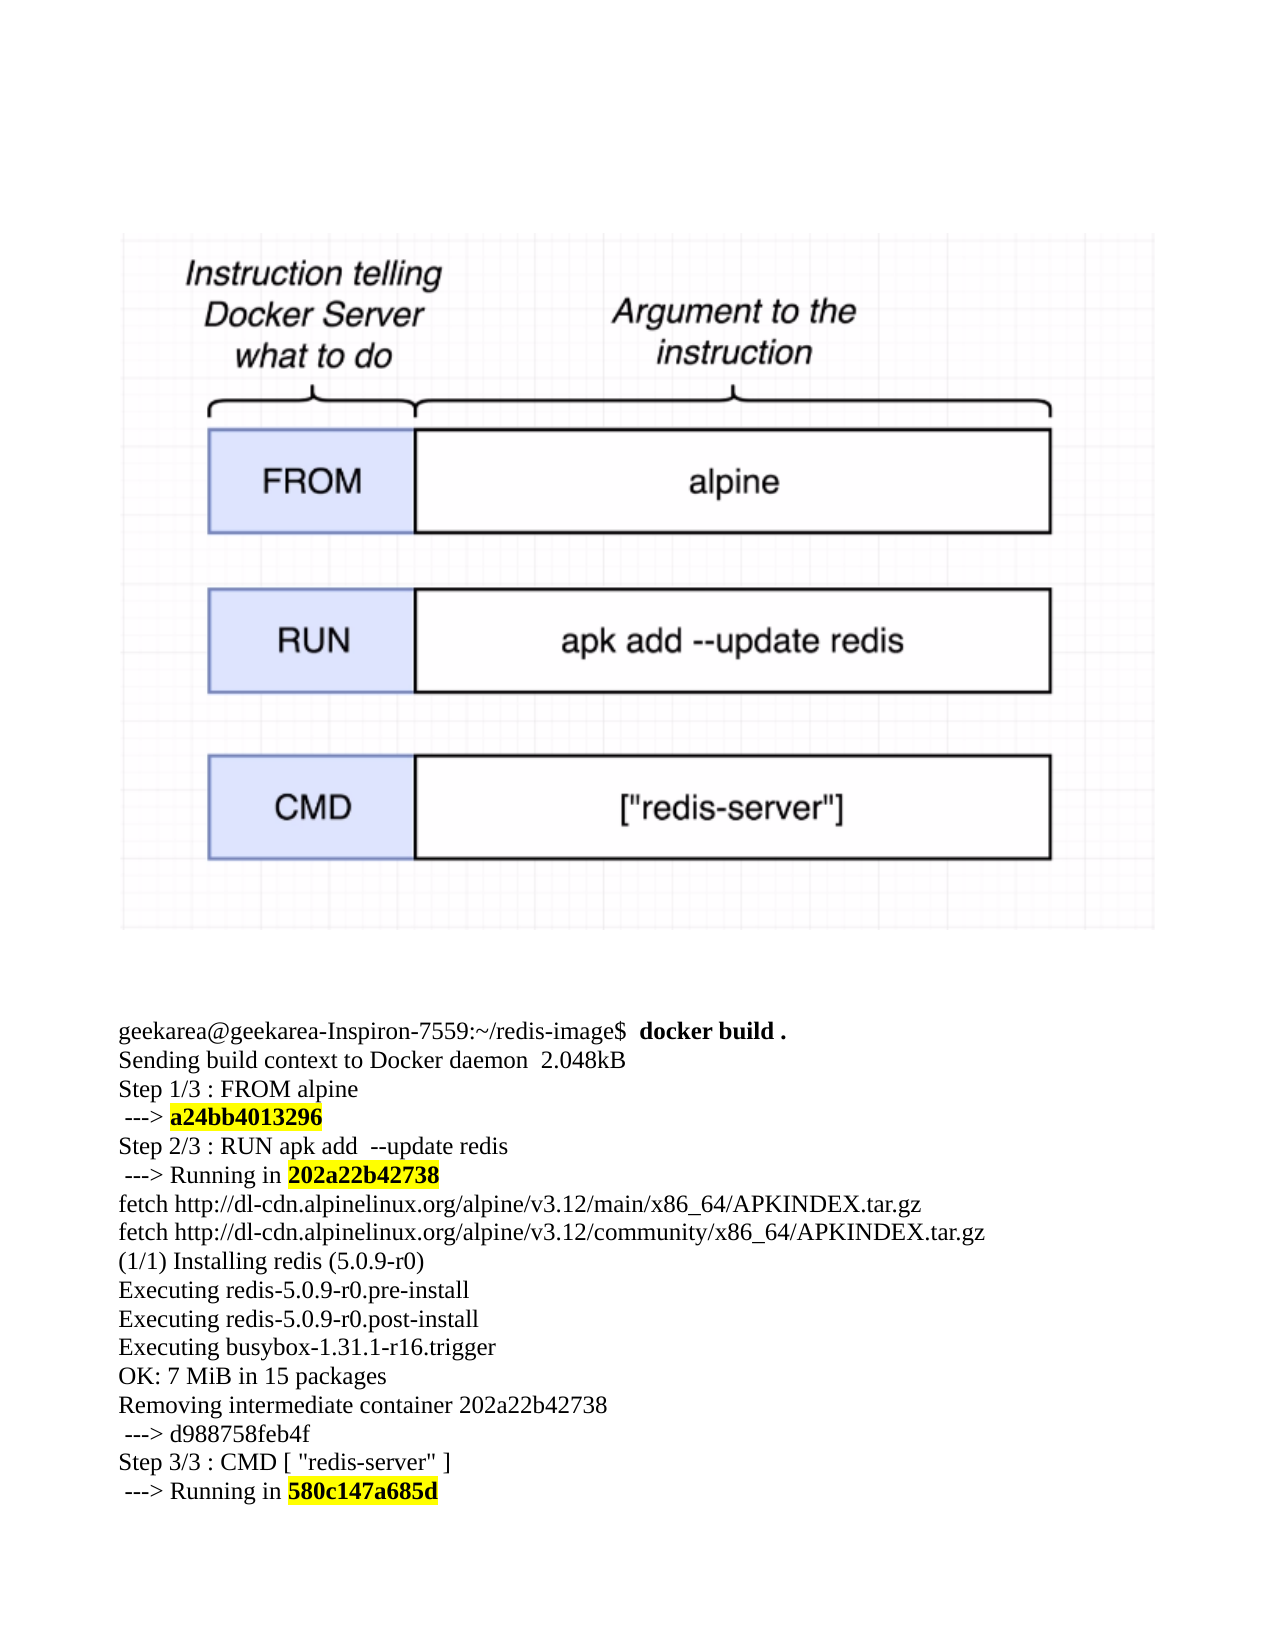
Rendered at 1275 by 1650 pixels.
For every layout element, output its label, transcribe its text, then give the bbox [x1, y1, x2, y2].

text Removing intermediate container 202a22b42738 [118, 1390, 1157, 1419]
text Executing redis-5.0.9-r0.pre-install [118, 1275, 1157, 1304]
text Executing redis-5.0.9-r0.post-install [118, 1304, 1157, 1332]
text (1/1) Installing redis (5.0.9-r0) [118, 1246, 1157, 1275]
picture [120, 233, 1155, 930]
text ---> d988758feb4f [118, 1419, 1157, 1447]
text geekarea@geekarea-Inspiron-7559:~/redis-image$ docker build . [118, 1016, 1157, 1045]
text Sending build context to Docker daemon 2.048kB [118, 1045, 1157, 1074]
text ---> Running in 580c147a685d [118, 1476, 1157, 1505]
text fetch http://dl-cdn.alpinelinux.org/alpine/v3.12/main/x86_64/APKINDEX.tar.gz [118, 1189, 1157, 1217]
text Step 1/3 : FROM alpine [118, 1074, 1157, 1102]
text fetch http://dl-cdn.alpinelinux.org/alpine/v3.12/community/x86_64/APKINDEX.tar.gz [118, 1217, 1157, 1246]
text ---> Running in 202a22b42738 [118, 1160, 1157, 1189]
text Step 3/3 : CMD [ "redis-server" ] [118, 1447, 1157, 1476]
text ---> a24bb4013296 [118, 1102, 1157, 1131]
text Executing busybox-1.31.1-r16.trigger [118, 1332, 1157, 1361]
text OK: 7 MiB in 15 packages [118, 1361, 1157, 1390]
text Step 2/3 : RUN apk add --update redis [118, 1131, 1157, 1160]
